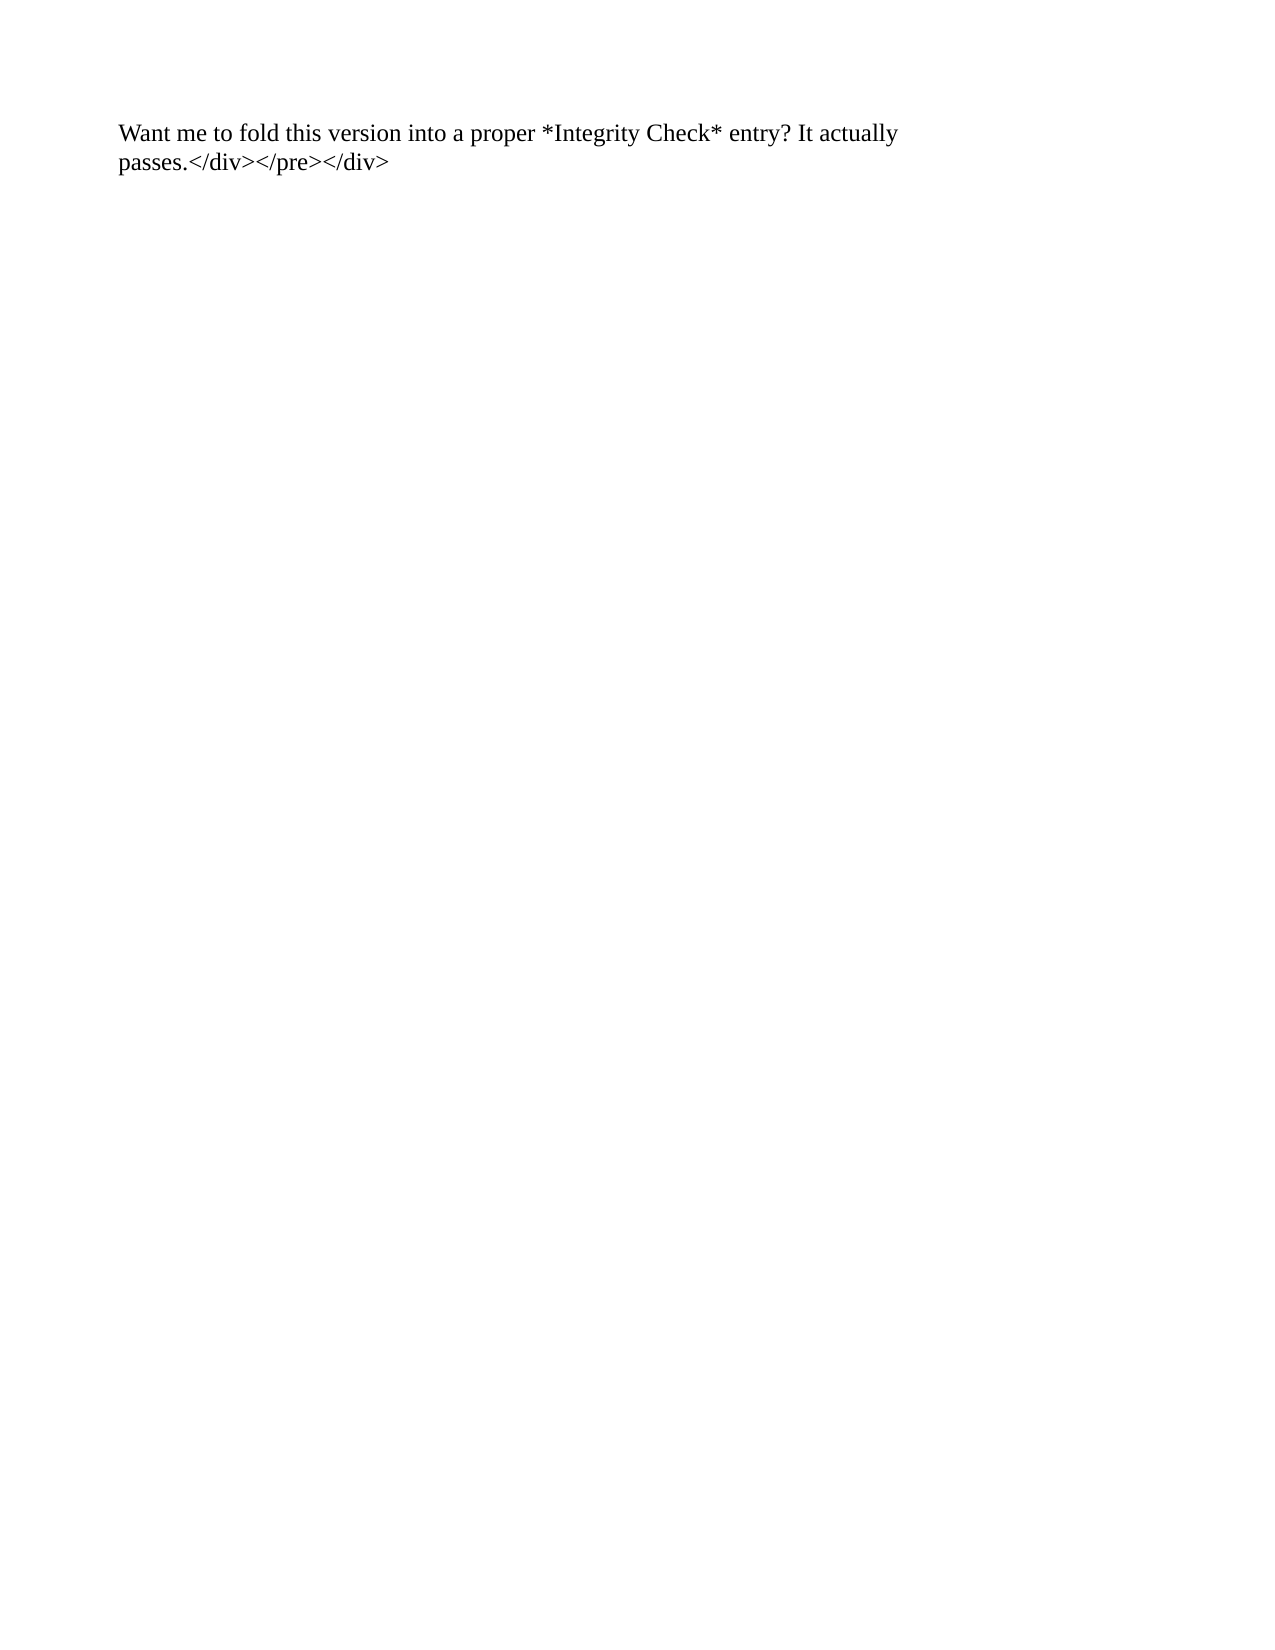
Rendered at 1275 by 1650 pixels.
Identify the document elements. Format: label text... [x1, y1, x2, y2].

text Want me to fold this version into a proper *Integrity Check* entry? It actually passes.</div></pre></div> [118, 118, 1157, 176]
